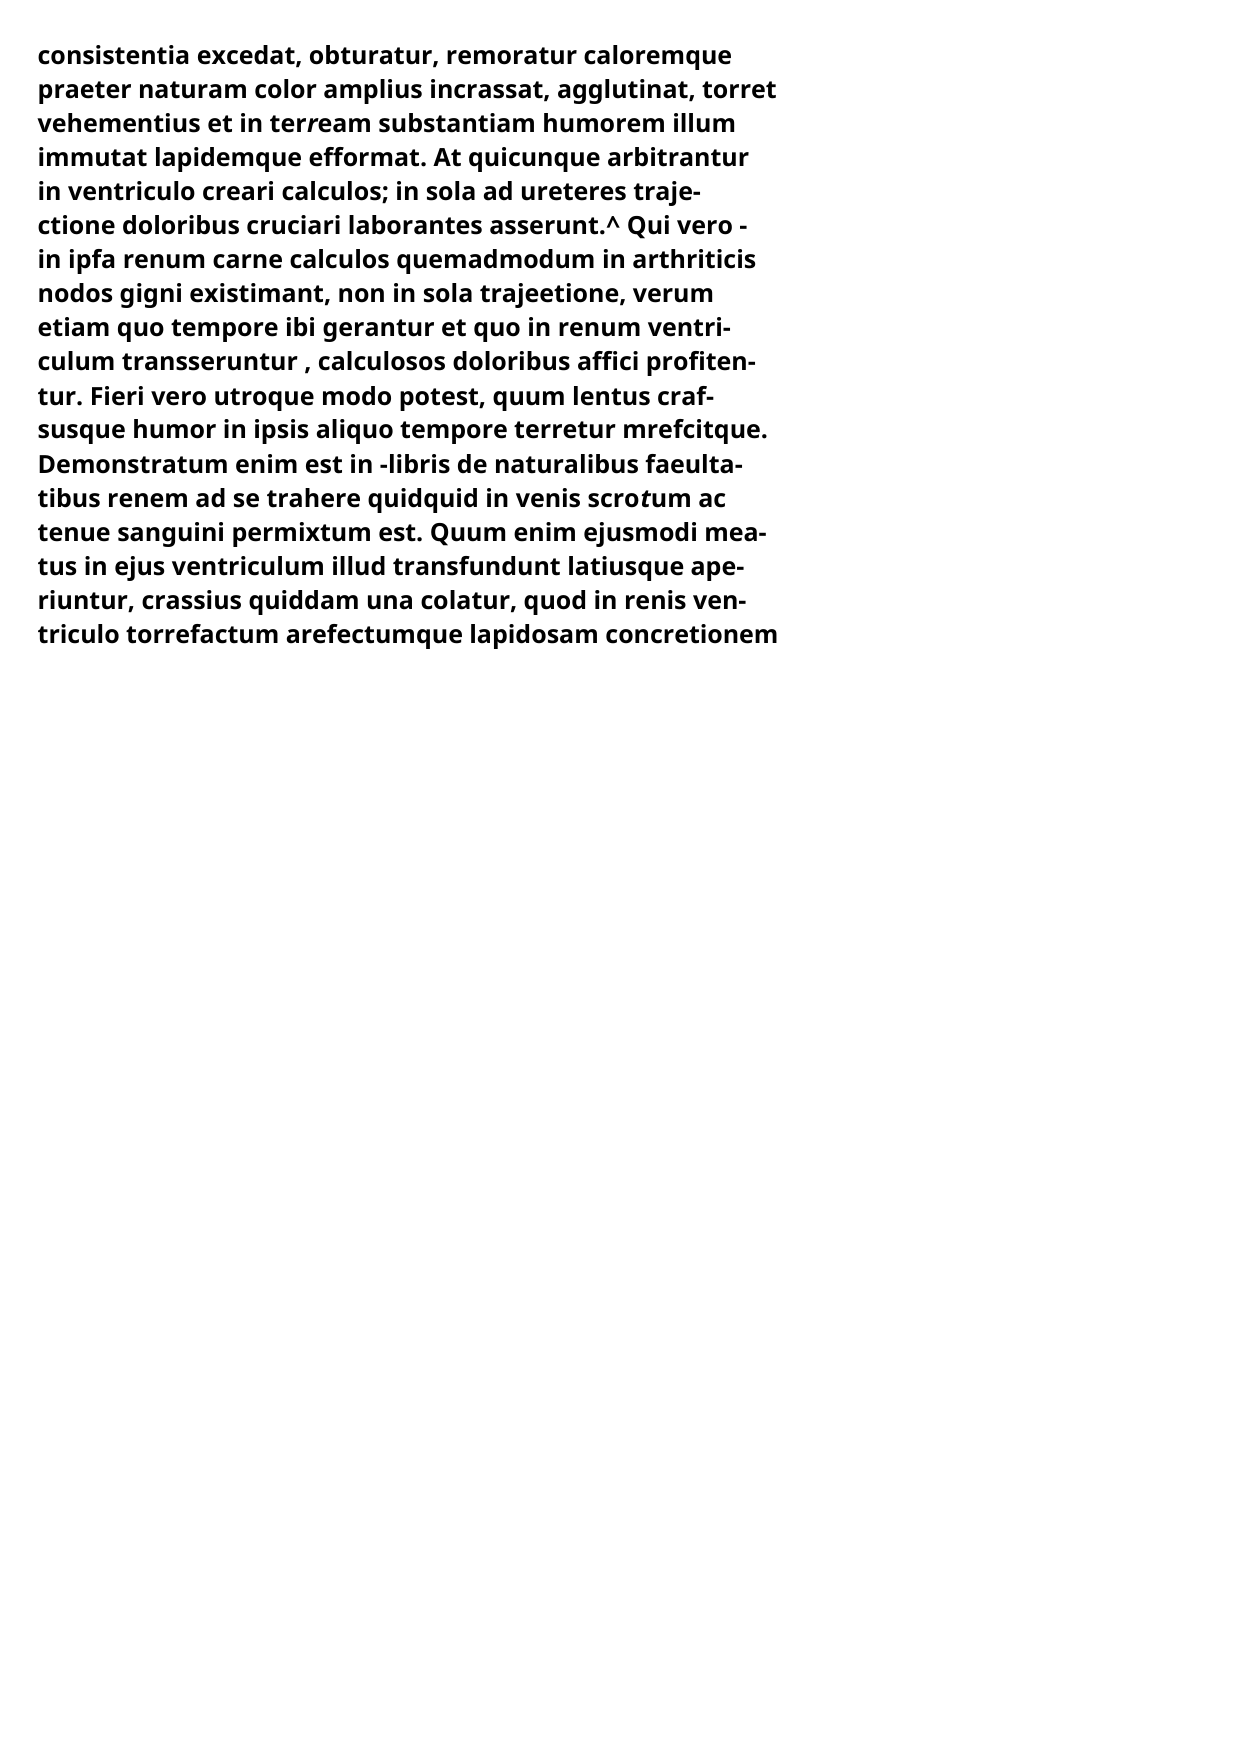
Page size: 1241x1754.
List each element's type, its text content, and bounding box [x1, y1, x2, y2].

text consistentia excedat, obturatur, remoratur caloremque praeter naturam color amplius incrassat, agglutinat, torret vehementius et in terream substantiam humorem illum immutat lapidemque efformat. At quicunque arbitrantur in ventriculo creari calculos; in sola ad ureteres traje- ctione doloribus cruciari laborantes asserunt.^ Qui vero - in ipfa renum carne calculos quemadmodum in arthriticis nodos gigni existimant, non in sola trajeetione, verum etiam quo tempore ibi gerantur et quo in renum ventri- culum transseruntur , calculosos doloribus affici profiten- tur. Fieri vero utroque modo potest, quum lentus craf- susque humor in ipsis aliquo tempore terretur mrefcitque. Demonstratum enim est in -libris de naturalibus faeulta- tibus renem ad se trahere quidquid in venis scrotum ac tenue sanguini permixtum est. Quum enim ejusmodi mea- tus in ejus ventriculum illud transfundunt latiusque ape- riuntur, crassius quiddam una colatur, quod in renis ven- triculo torrefactum arefectumque lapidosam concretionem [37, 37, 1203, 651]
